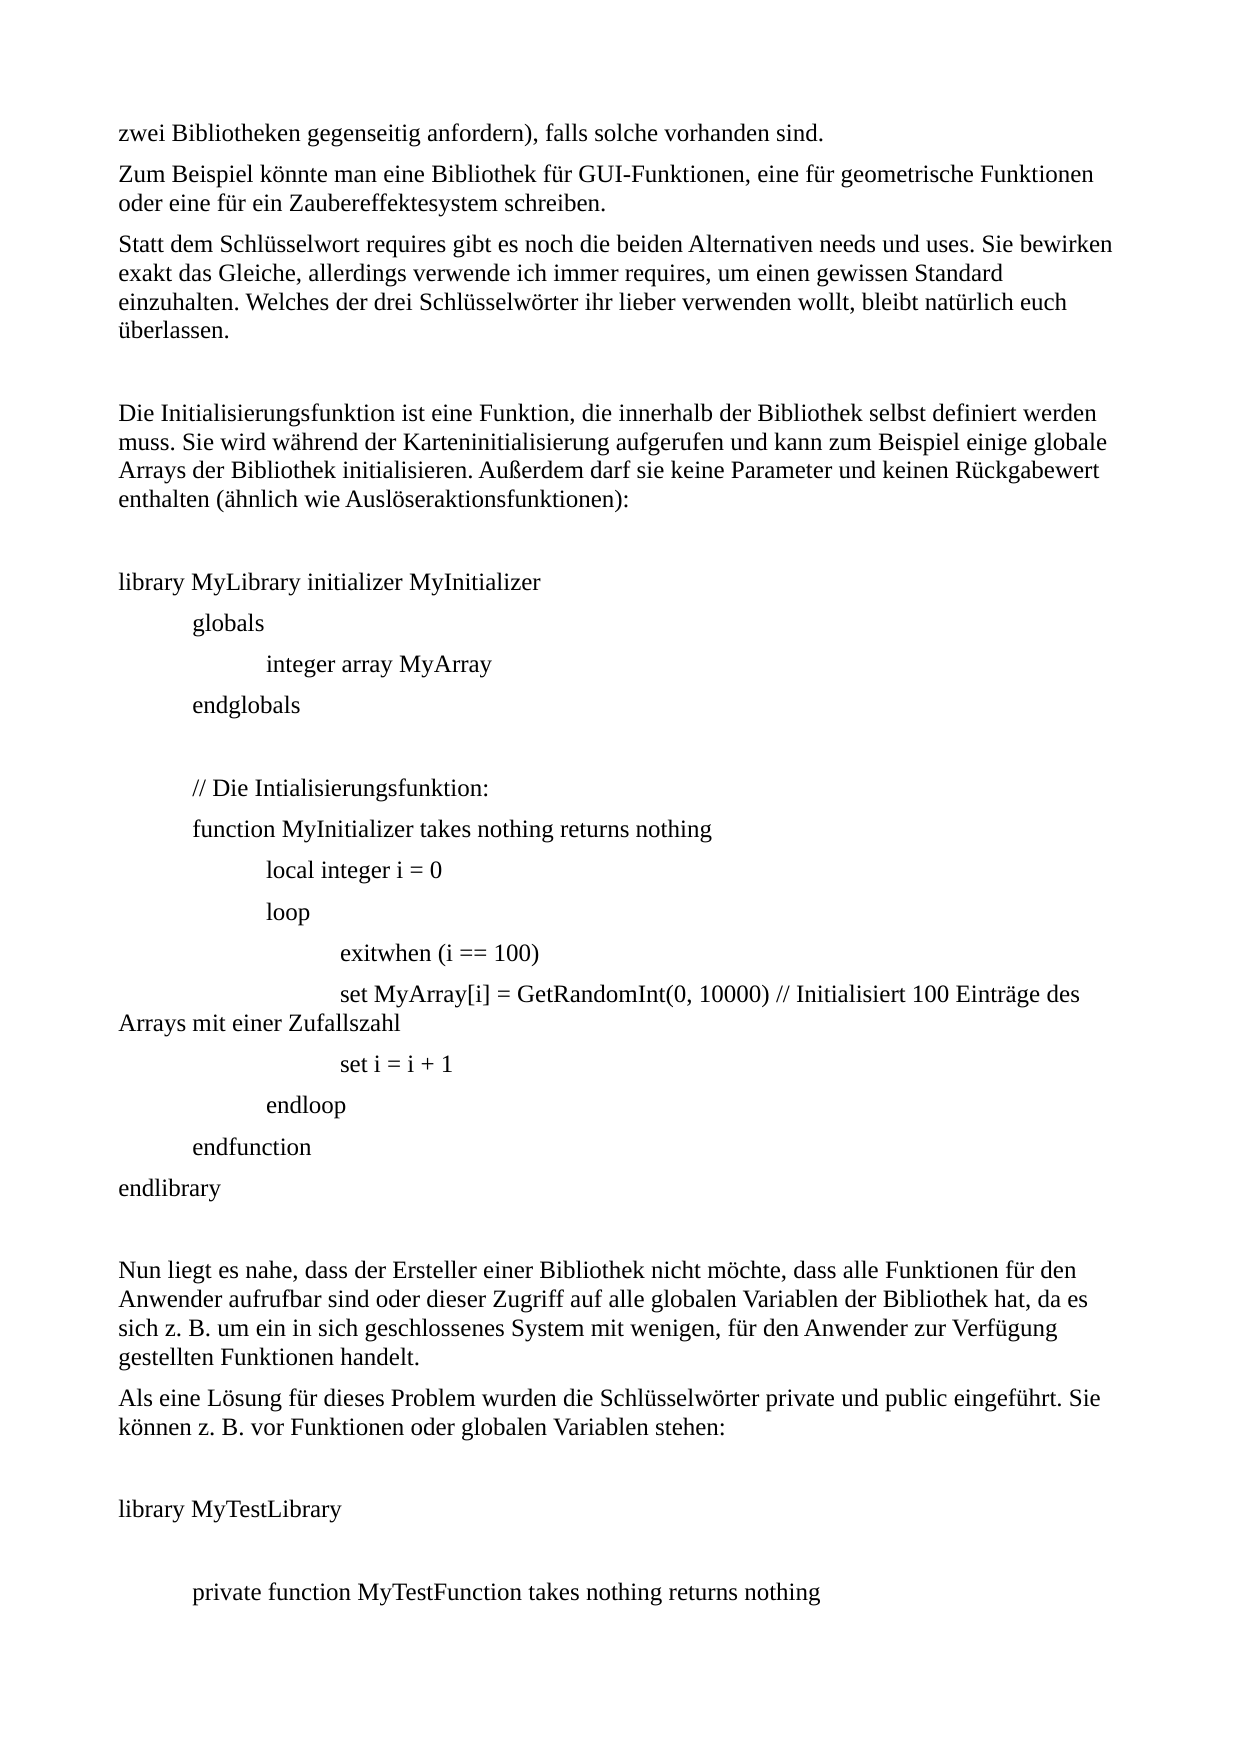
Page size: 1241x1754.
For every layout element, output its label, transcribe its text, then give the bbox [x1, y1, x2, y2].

text integer array MyArray [118, 649, 1122, 678]
text // Die Intialisierungsfunktion: [118, 773, 1122, 802]
text library MyTestLibrary [118, 1494, 1122, 1523]
text zwei Bibliotheken gegenseitig anfordern), falls solche vorhanden sind. [118, 118, 1122, 147]
text exitwhen (i == 100) [118, 938, 1122, 967]
text Die Initialisierungsfunktion ist eine Funktion, die innerhalb der Bibliothek selbst definiert werden muss. Sie wird während der Karteninitialisierung aufgerufen und kann zum Beispiel einige globale Arrays der Bibliothek initialisieren. Außerdem darf sie keine Parameter und keinen Rückgabewert enthalten (ähnlich wie Auslöseraktionsfunktionen): [118, 398, 1122, 513]
text private function MyTestFunction takes nothing returns nothing [118, 1577, 1122, 1606]
text loop [118, 897, 1122, 926]
text Nun liegt es nahe, dass der Ersteller einer Bibliothek nicht möchte, dass alle Funktionen für den Anwender aufrufbar sind oder dieser Zugriff auf alle globalen Variablen der Bibliothek hat, da es sich z. B. um ein in sich geschlossenes System mit wenigen, für den Anwender zur Verfügung gestellten Funktionen handelt. [118, 1256, 1122, 1371]
text endloop [118, 1091, 1122, 1119]
text endlibrary [118, 1173, 1122, 1202]
text set MyArray[i] = GetRandomInt(0, 10000) // Initialisiert 100 Einträge des Arrays mit einer Zufallszahl [118, 979, 1122, 1037]
text set i = i + 1 [118, 1049, 1122, 1078]
text globals [118, 608, 1122, 637]
text function MyInitializer takes nothing returns nothing [118, 814, 1122, 843]
text library MyLibrary initializer MyInitializer [118, 567, 1122, 596]
text endfunction [118, 1132, 1122, 1161]
text Statt dem Schlüsselwort requires gibt es noch die beiden Alternativen needs und uses. Sie bewirken exakt das Gleiche, allerdings verwende ich immer requires, um einen gewissen Standard einzuhalten. Welches der drei Schlüsselwörter ihr lieber verwenden wollt, bleibt natürlich euch überlassen. [118, 229, 1122, 344]
text local integer i = 0 [118, 856, 1122, 884]
text Zum Beispiel könnte man eine Bibliothek für GUI-Funktionen, eine für geometrische Funktionen oder eine für ein Zaubereffektesystem schreiben. [118, 159, 1122, 217]
text Als eine Lösung für dieses Problem wurden die Schlüsselwörter private und public eingeführt. Sie können z. B. vor Funktionen oder globalen Variablen stehen: [118, 1383, 1122, 1441]
text endglobals [118, 691, 1122, 719]
